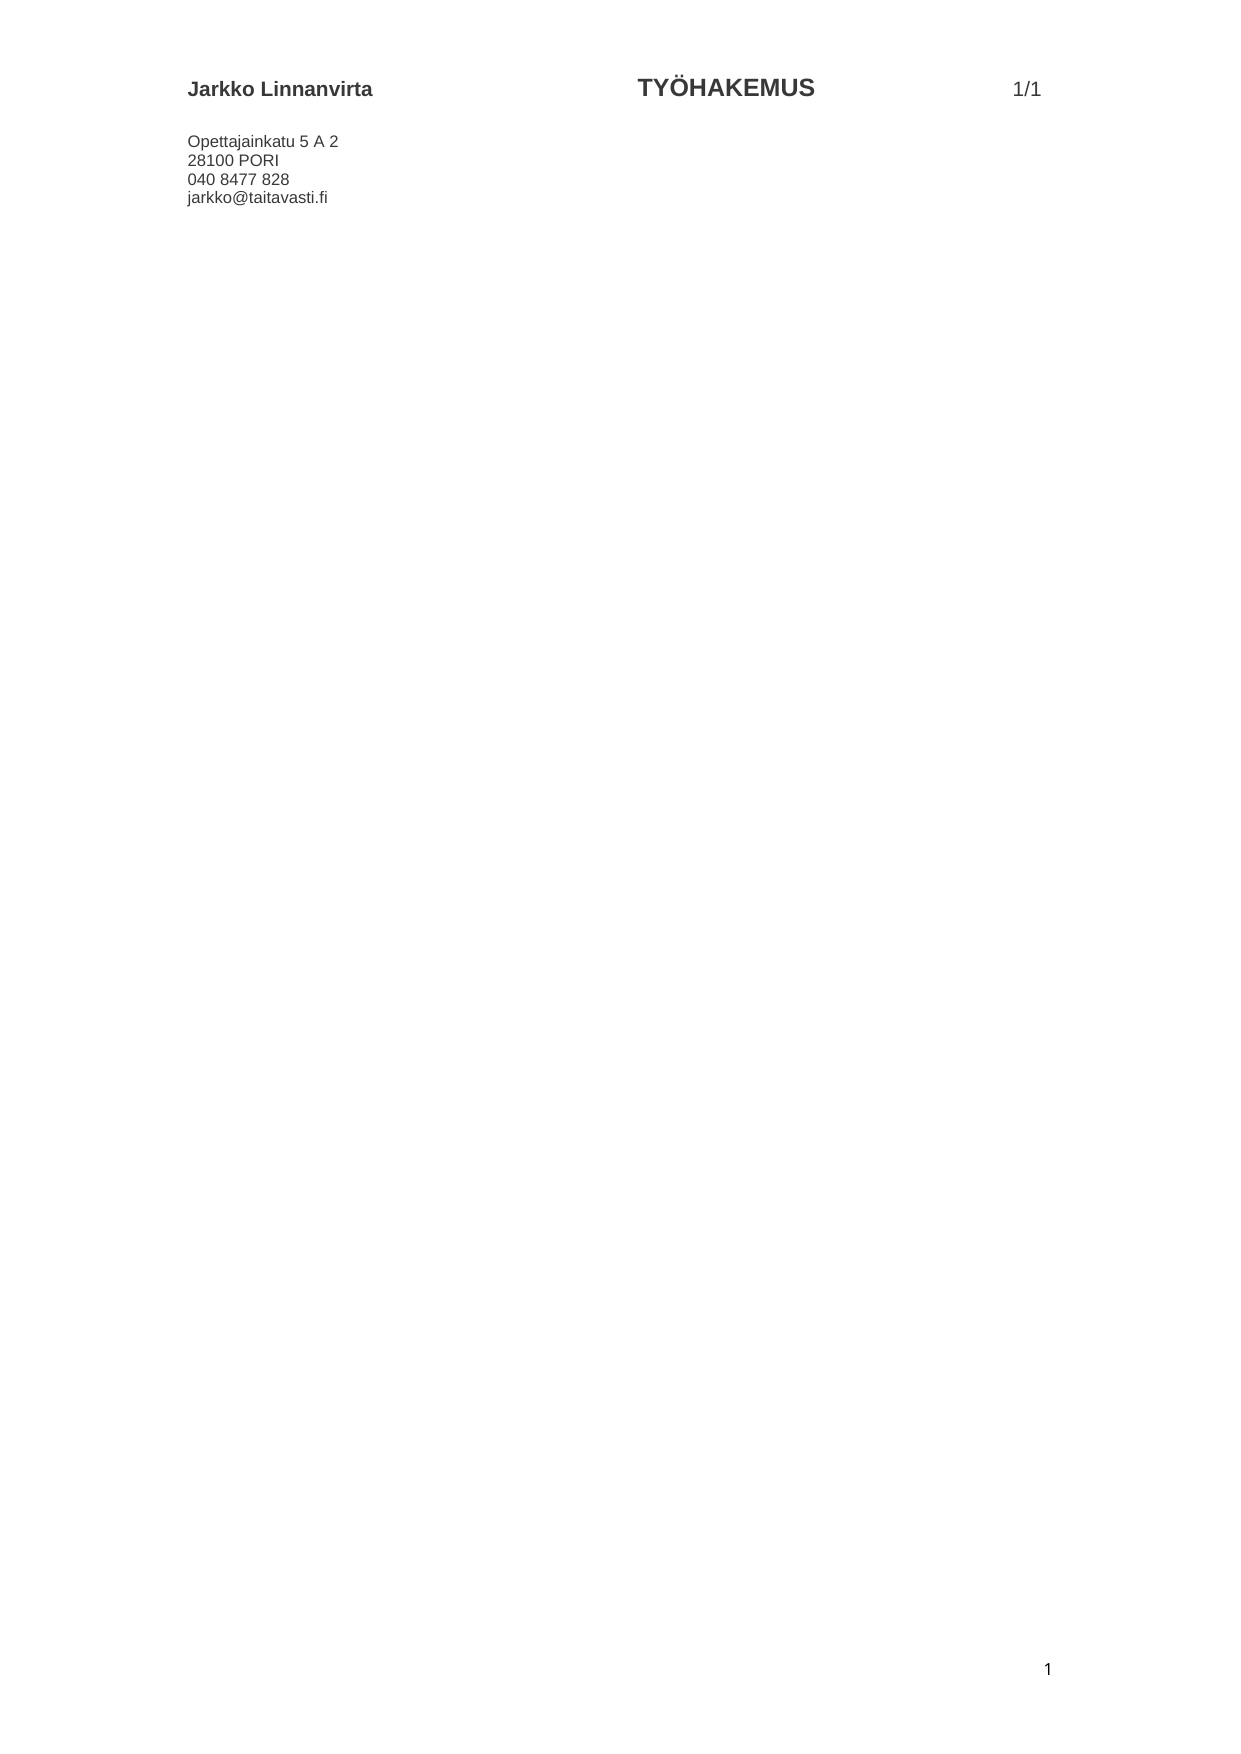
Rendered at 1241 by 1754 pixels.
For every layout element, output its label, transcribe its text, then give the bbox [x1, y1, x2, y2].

text jarkko@taitavasti.fi [187, 189, 1053, 207]
text 28100 PORI [187, 151, 1053, 170]
text Opettajainkatu 5 A 2 [187, 133, 1053, 151]
text 040 8477 828 [187, 170, 1053, 189]
